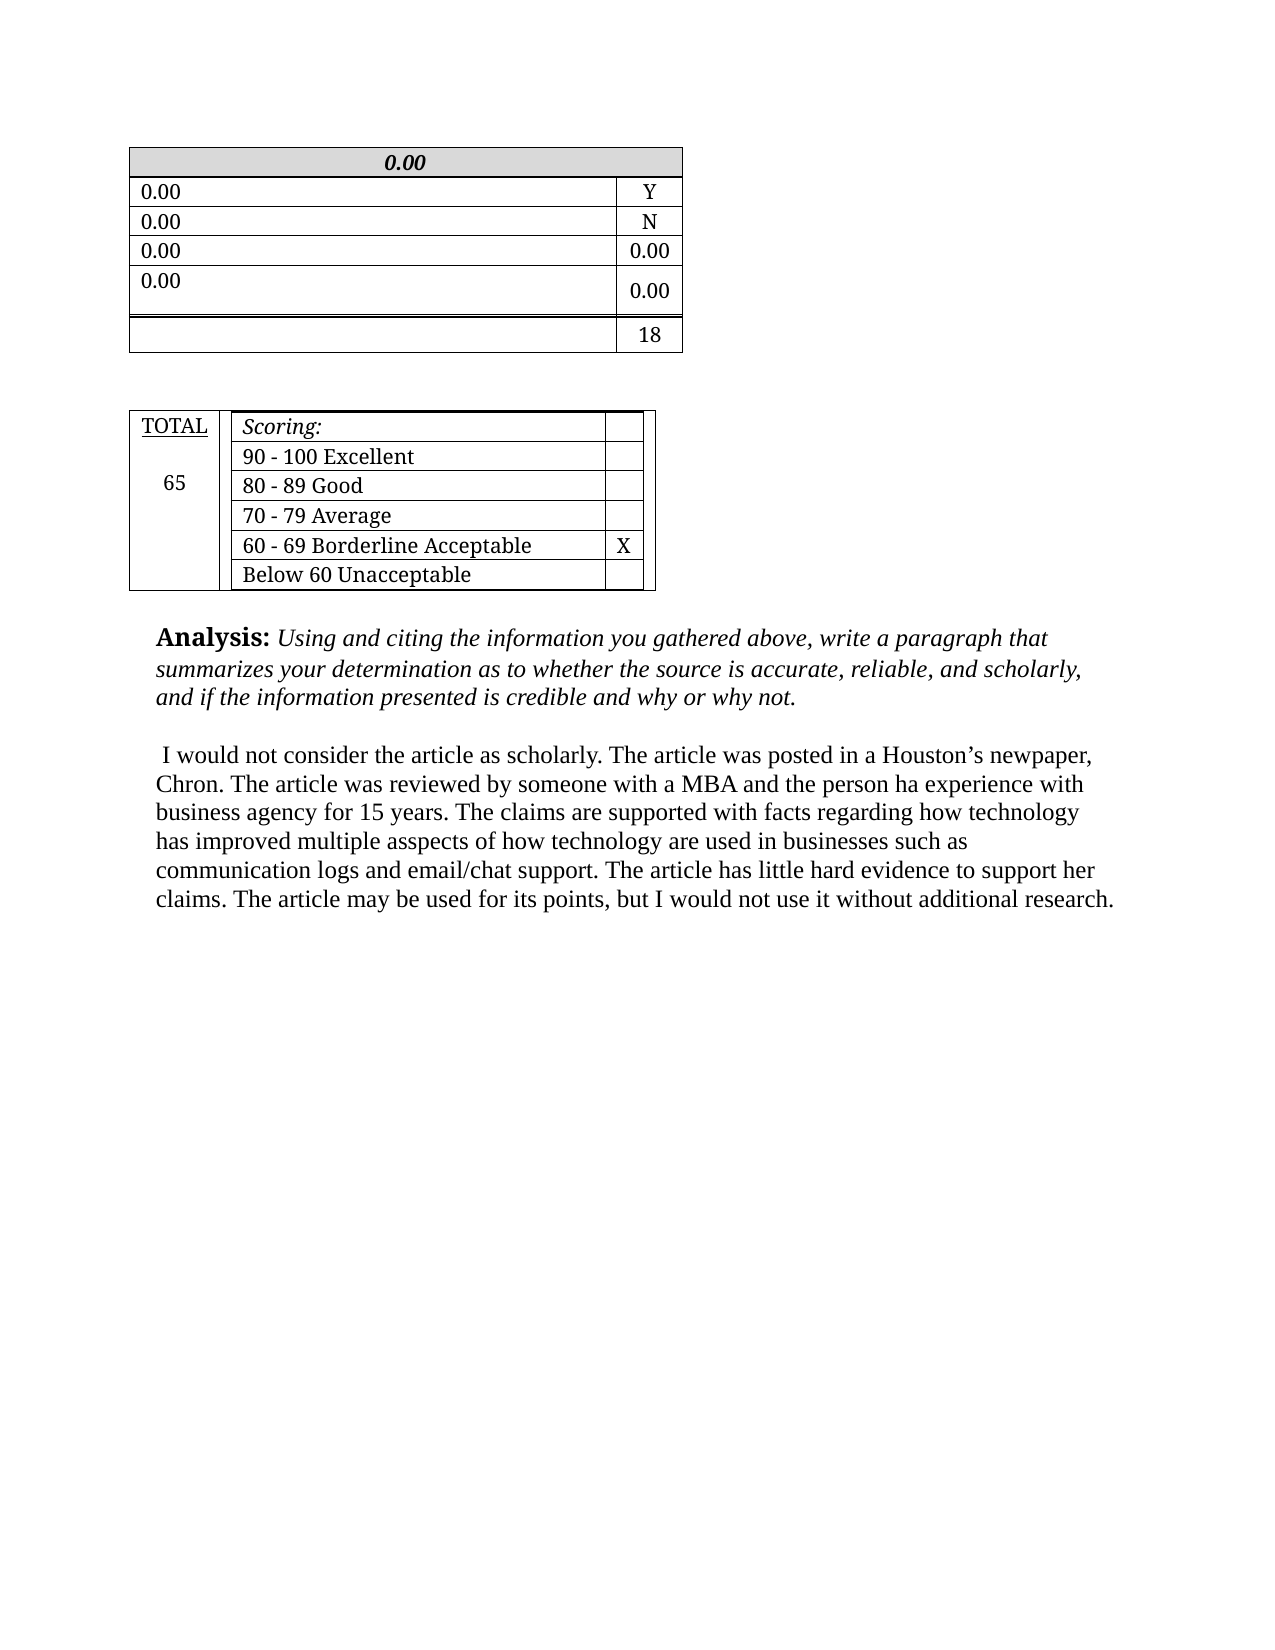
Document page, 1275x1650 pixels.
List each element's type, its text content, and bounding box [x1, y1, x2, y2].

table_cell 18 [617, 318, 682, 352]
table_cell The article supports its claims with facts. [130, 178, 616, 206]
table_header [220, 411, 231, 590]
table_cell [606, 442, 643, 470]
text Analysis: Using and citing the information you gathered above, write a paragraph that summarizes your determination as to whether the source is accurate, reliable, and scholarly, and if the information presented is credible and why or why not. [156, 619, 1119, 711]
table_header Support (0 to 25 Points) [130, 148, 682, 176]
table_cell Information sources are presented and properly cited. [130, 207, 616, 235]
table_cell 70 - 79 Average [232, 501, 605, 530]
table_header [606, 413, 643, 441]
table_cell X [606, 531, 643, 559]
table_cell You can corroborate the facts and statements given. [130, 236, 616, 265]
table_header [644, 411, 655, 590]
table_header TOTAL 65 [130, 411, 219, 590]
table_cell 60 - 69 Borderline Acceptable [232, 531, 605, 559]
table_cell [606, 501, 643, 530]
table_cell N [617, 207, 682, 235]
table_cell [606, 471, 643, 500]
table_cell 90 - 100 Excellent [232, 442, 605, 470]
table_cell Y [617, 178, 682, 206]
table_cell Y [617, 266, 682, 314]
table_cell Below 60 Unacceptable [232, 560, 605, 589]
table_cell Y [617, 236, 682, 265]
table_cell [130, 318, 616, 352]
table_cell [606, 560, 643, 589]
table_cell 80 - 89 Good [232, 471, 605, 500]
table_header Scoring: [232, 413, 605, 441]
text I would not consider the article as scholarly. The article was posted in a Houston’s newpaper, Chron. The article was reviewed by someone with a MBA and the person ha experience with business agency for 15 years. The claims are supported with facts regarding how technology has improved multiple asspects of how technology are used in businesses such as communication logs and email/chat support. The article has little hard evidence to support her claims. The article may be used for its points, but I would not use it without additional research. [156, 740, 1119, 912]
table_cell The article does not contradict facts or ideas that you already know. [130, 266, 616, 314]
